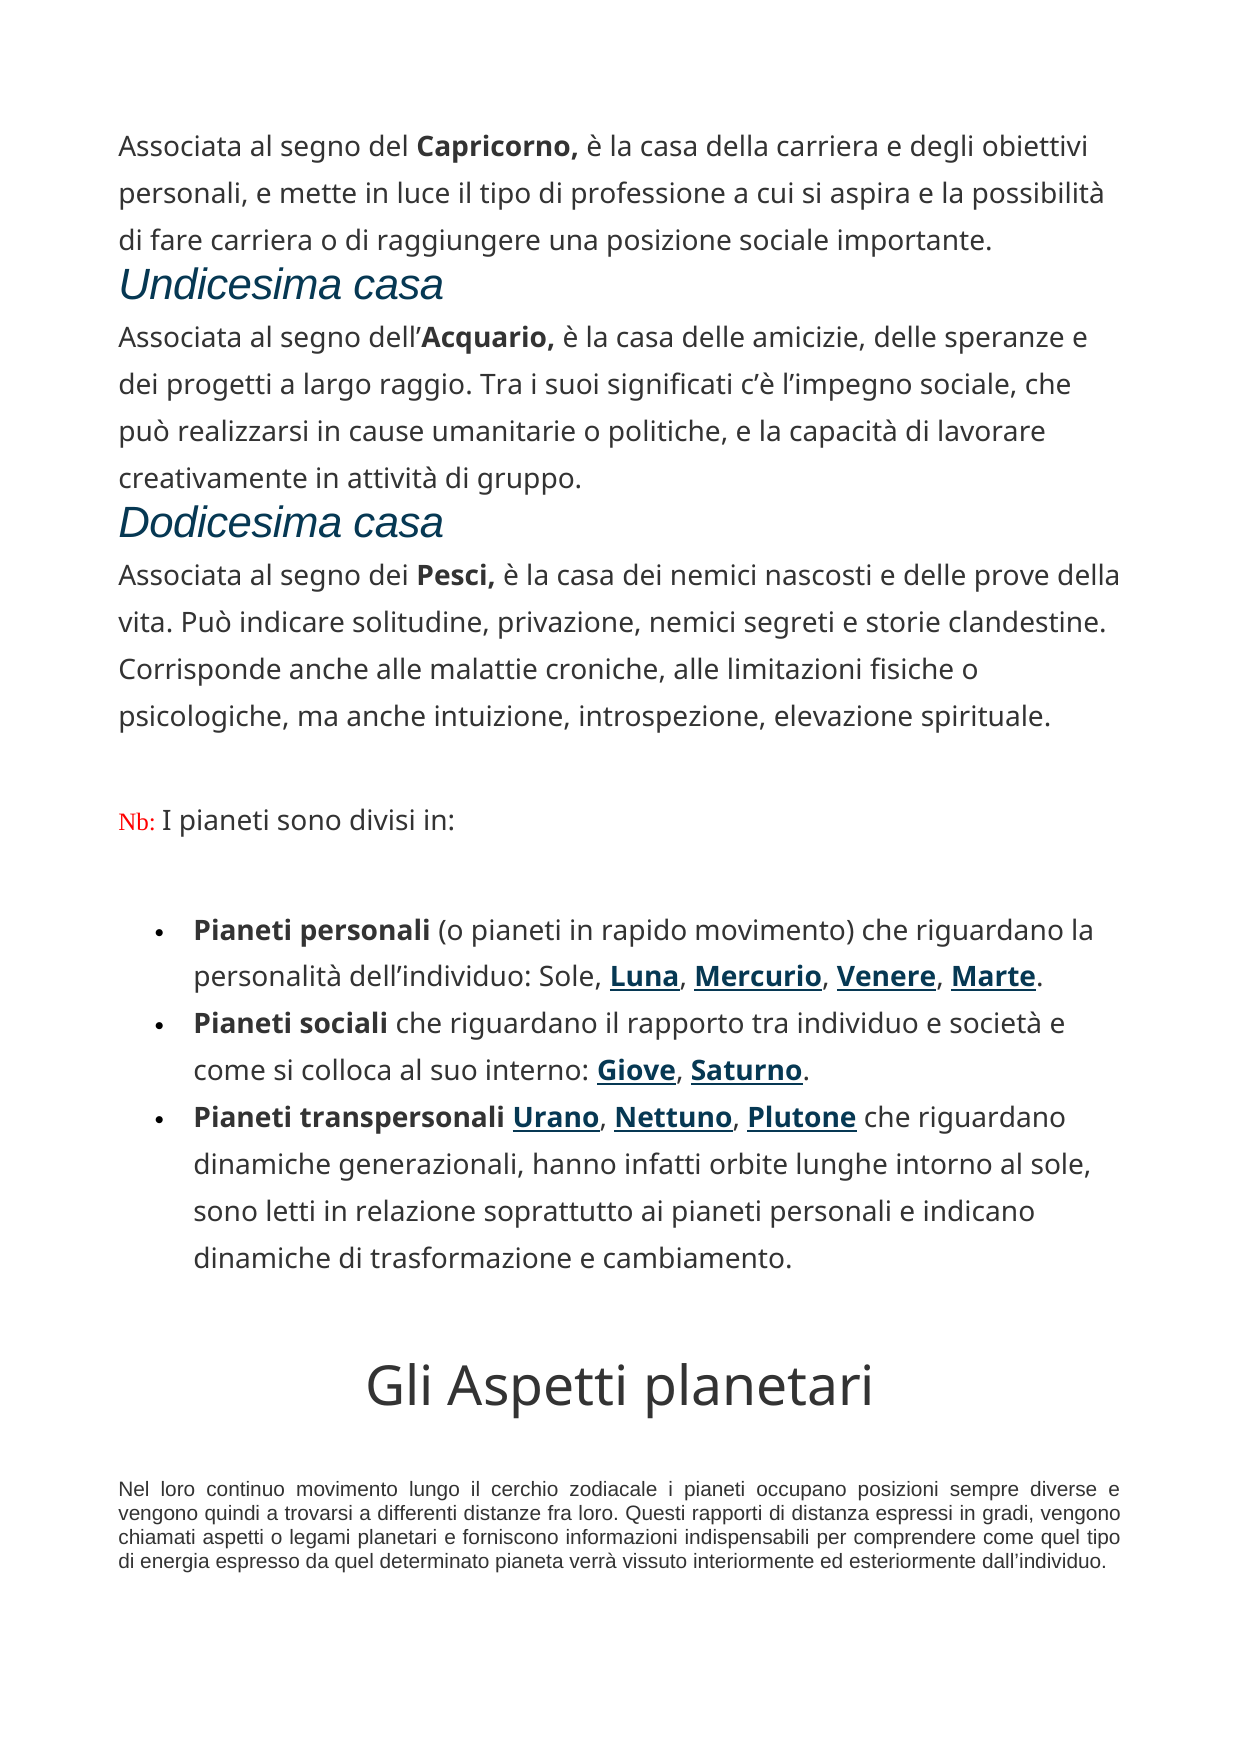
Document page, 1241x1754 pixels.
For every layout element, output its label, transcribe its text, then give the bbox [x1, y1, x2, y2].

list Pianeti personali (o pianeti in rapido movimento) che riguardano la personalità dell’individuo: Sole, Luna, Mercurio, Venere, Marte. [156, 901, 1122, 995]
text Associata al segno del Capricorno, è la casa della carriera e degli obiettivi personali, e mette in luce il tipo di professione a cui si aspira e la possibilità di fare carriera o di raggiungere una posizione sociale importante. [118, 118, 1122, 259]
text Associata al segno dell’Acquario, è la casa delle amicizie, delle speranze e dei progetti a largo raggio. Tra i suoi significati c’è l’impegno sociale, che può realizzarsi in cause umanitarie o politiche, e la capacità di lavorare creativamente in attività di gruppo. [118, 309, 1122, 497]
text Nb: I pianeti sono divisi in: [118, 792, 1122, 839]
list Pianeti sociali che riguardano il rapporto tra individuo e società e come si colloca al suo interno: Giove, Saturno. [156, 995, 1122, 1089]
subtitle Gli Aspetti planetari [118, 1347, 1122, 1422]
text Nel loro continuo movimento lungo il cerchio zodiacale i pianeti occupano posizioni sempre diverse e vengono quindi a trovarsi a differenti distanze fra loro. Questi rapporti di distanza espressi in gradi, vengono chiamati aspetti o legami planetari e forniscono informazioni indispensabili per comprendere come quel tipo di energia espresso da quel determinato pianeta verrà vissuto interiormente ed esteriormente dall’individuo. [118, 1477, 1122, 1573]
text Associata al segno dei Pesci, è la casa dei nemici nascosti e delle prove della vita. Può indicare solitudine, privazione, nemici segreti e storie clandestine. Corrisponde anche alle malattie croniche, alle limitazioni fisiche o psicologiche, ma anche intuizione, introspezione, elevazione spirituale. [118, 547, 1122, 734]
subtitle Dodicesima casa [118, 497, 1122, 547]
list Pianeti transpersonali Urano, Nettuno, Plutone che riguardano dinamiche generazionali, hanno infatti orbite lunghe intorno al sole, sono letti in relazione soprattutto ai pianeti personali e indicano dinamiche di trasformazione e cambiamento. [156, 1089, 1122, 1276]
subtitle Undicesima casa [118, 259, 1122, 309]
